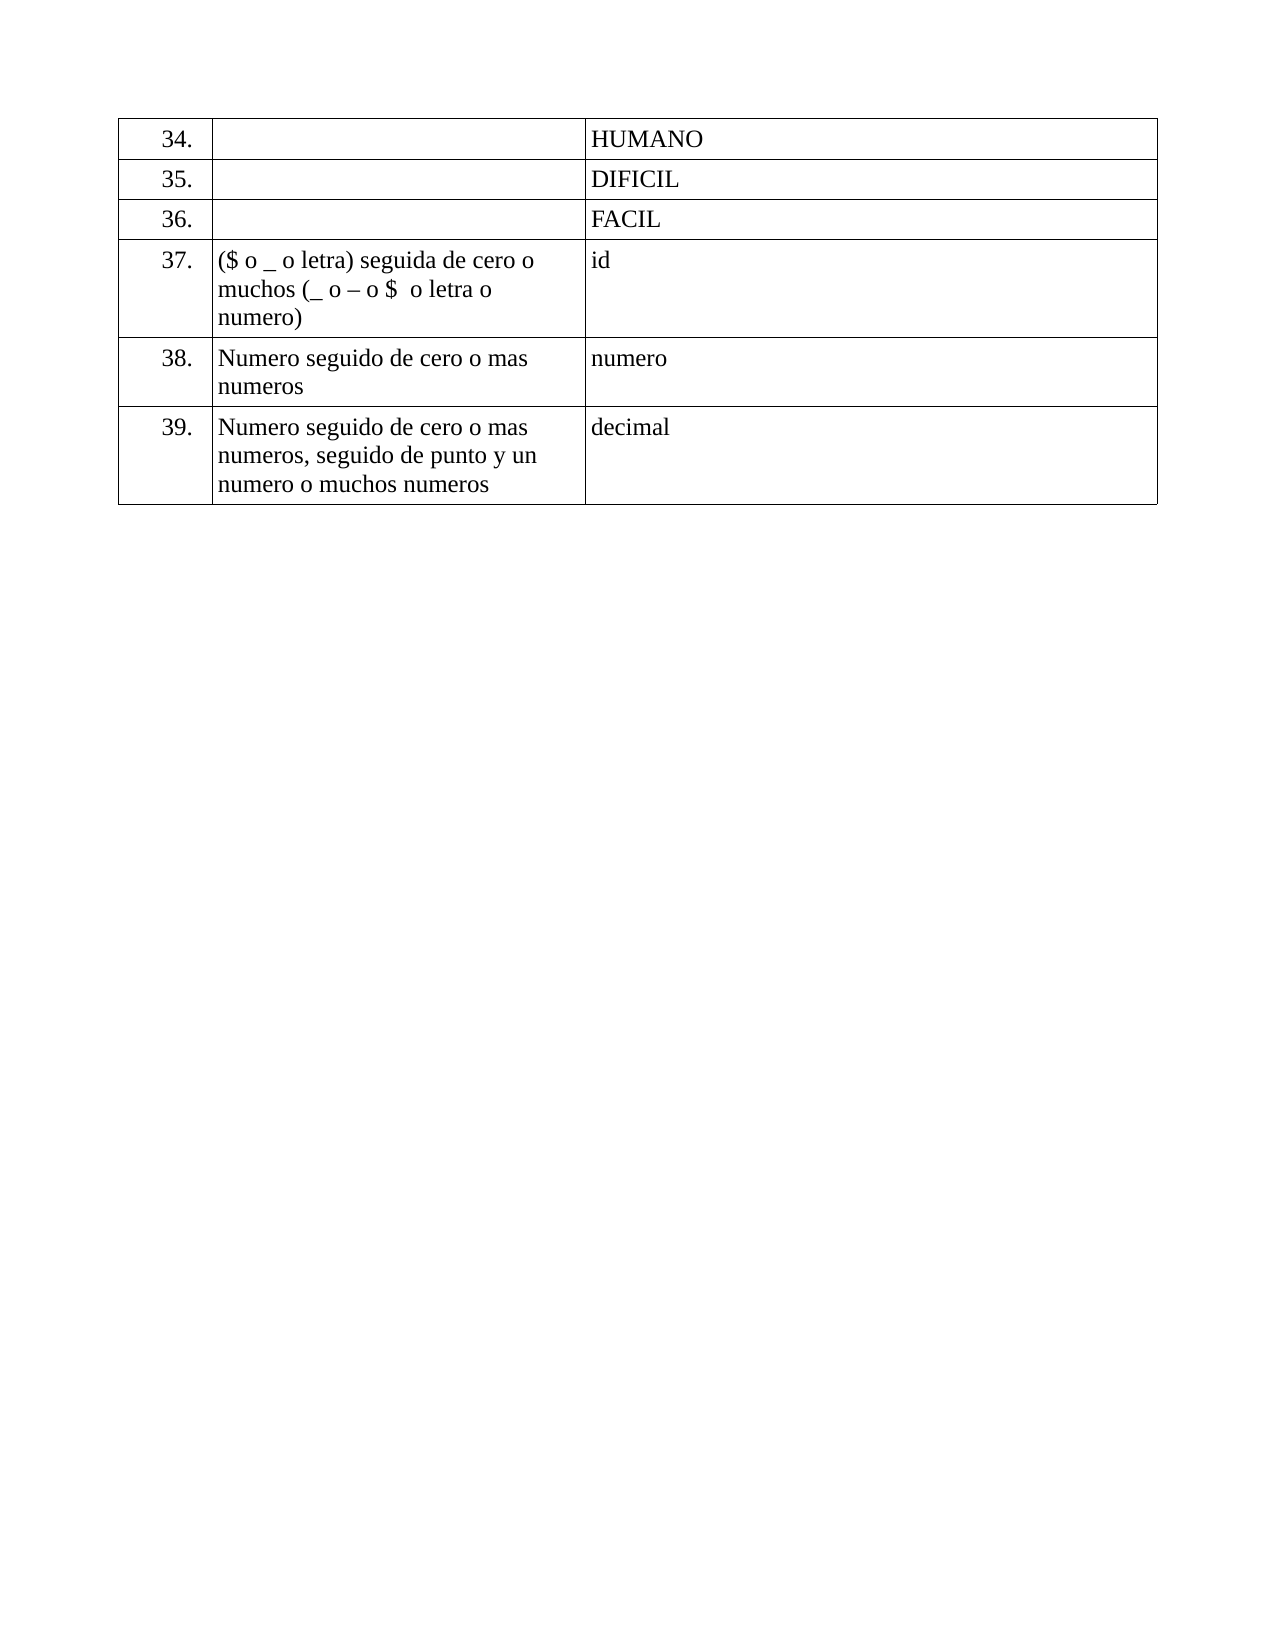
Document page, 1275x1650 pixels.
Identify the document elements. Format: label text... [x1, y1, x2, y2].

table_cell FACIL [586, 200, 1157, 239]
table_cell [119, 407, 212, 504]
table_cell DIFICIL [586, 160, 1157, 199]
table_cell Numero seguido de cero o mas numeros [213, 338, 585, 406]
table_cell HUMANO [586, 119, 1157, 158]
table_cell [213, 200, 585, 239]
table_cell ($ o _ o letra) seguida de cero o muchos (_ o – o $ o letra o numero) [213, 240, 585, 337]
table_cell [119, 338, 212, 406]
table_cell [119, 119, 212, 158]
table_cell id [586, 240, 1157, 337]
table_cell [213, 160, 585, 199]
table_cell [119, 200, 212, 239]
table_cell [119, 160, 212, 199]
table_cell Numero seguido de cero o mas numeros, seguido de punto y un numero o muchos numeros [213, 407, 585, 504]
table_cell numero [586, 338, 1157, 406]
table_cell [119, 240, 212, 337]
table_cell decimal [586, 407, 1157, 504]
table_cell [213, 119, 585, 158]
